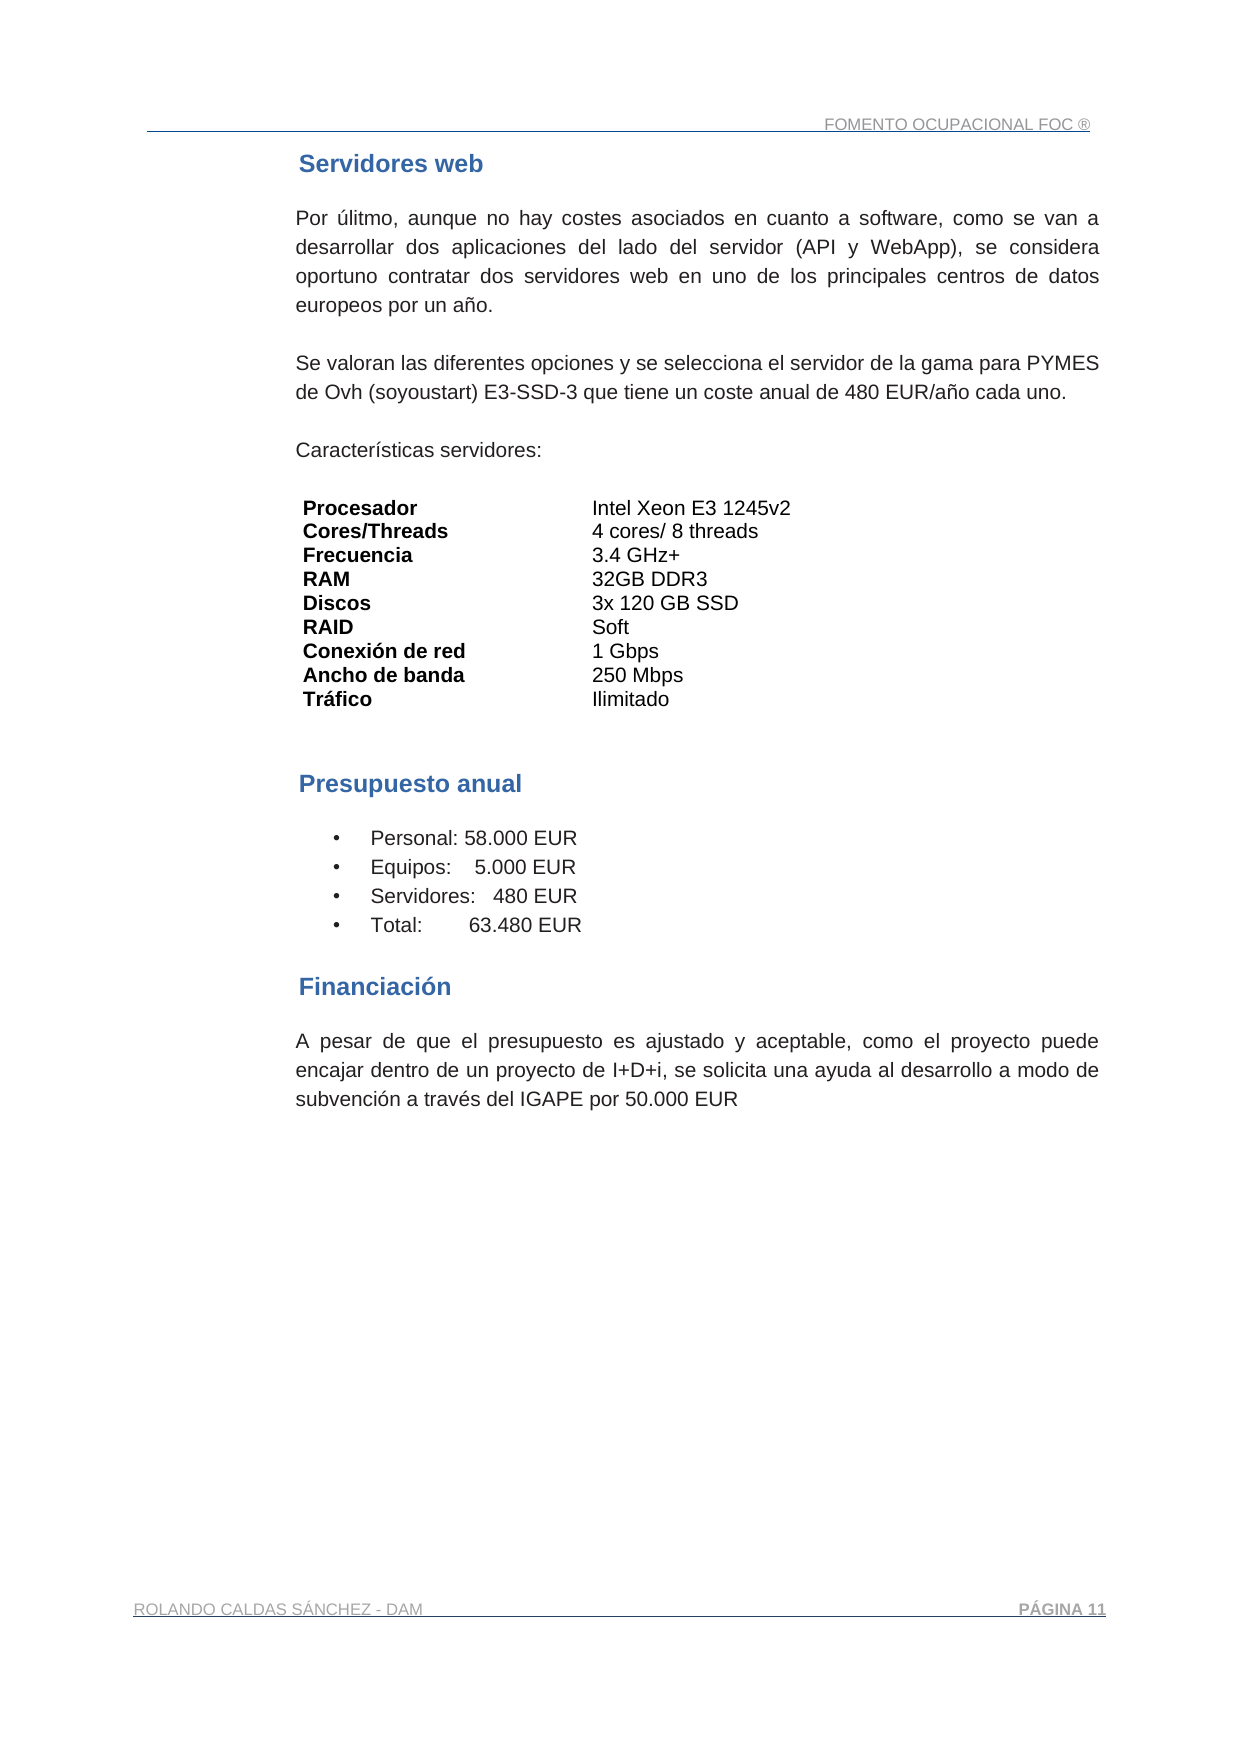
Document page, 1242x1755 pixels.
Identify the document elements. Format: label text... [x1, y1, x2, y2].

table_cell 3.4 GHz+ [586, 543, 1106, 567]
table_cell Ilimitado [586, 687, 1106, 711]
table_cell 32GB DDR3 [586, 567, 1106, 591]
text Servidores web [299, 149, 1106, 177]
text Por úlitmo, aunque no hay costes asociados en cuanto a software, como se van a desarrollar dos aplicaciones del lado del servidor (API y WebApp), se considera oportuno contratar dos servidores web en uno de los principales centros de datos europeos por un año. [295, 206, 1101, 317]
table_cell Discos [297, 591, 586, 615]
table_cell Ancho de banda [297, 663, 586, 687]
table_cell 250 Mbps [586, 663, 1106, 687]
text Financiación [299, 971, 1106, 999]
table_cell Conexión de red [297, 639, 586, 663]
table_cell 1 Gbps [586, 639, 1106, 663]
list Equipos: 5.000 EUR [333, 855, 1106, 879]
text Se valoran las diferentes opciones y se selecciona el servidor de la gama para PYMES de Ovh (soyoustart) E3-SSD-3 que tiene un coste anual de 480 EUR/año cada uno. [295, 351, 1101, 403]
list Total: 63.480 EUR [333, 913, 1106, 937]
table_cell Tráfico [297, 687, 586, 711]
table_cell RAM [297, 567, 586, 591]
table_cell 4 cores/ 8 threads [586, 519, 1106, 543]
text A pesar de que el presupuesto es ajustado y aceptable, como el proyecto puede encajar dentro de un proyecto de I+D+i, se solicita una ayuda al desarrollo a modo de subvención a través del IGAPE por 50.000 EUR [295, 1028, 1101, 1110]
table_cell Frecuencia [297, 543, 586, 567]
table_cell RAID [297, 615, 586, 639]
text Características servidores: [295, 437, 1101, 461]
table_header Intel Xeon E3 1245v2 [586, 495, 1106, 519]
table_cell Cores/Threads [297, 519, 586, 543]
list Personal: 58.000 EUR [333, 826, 1106, 850]
list Servidores: 480 EUR [333, 884, 1106, 908]
table_cell Soft [586, 615, 1106, 639]
table_header Procesador [297, 495, 586, 519]
text Presupuesto anual [299, 769, 1106, 797]
table_cell 3x 120 GB SSD [586, 591, 1106, 615]
